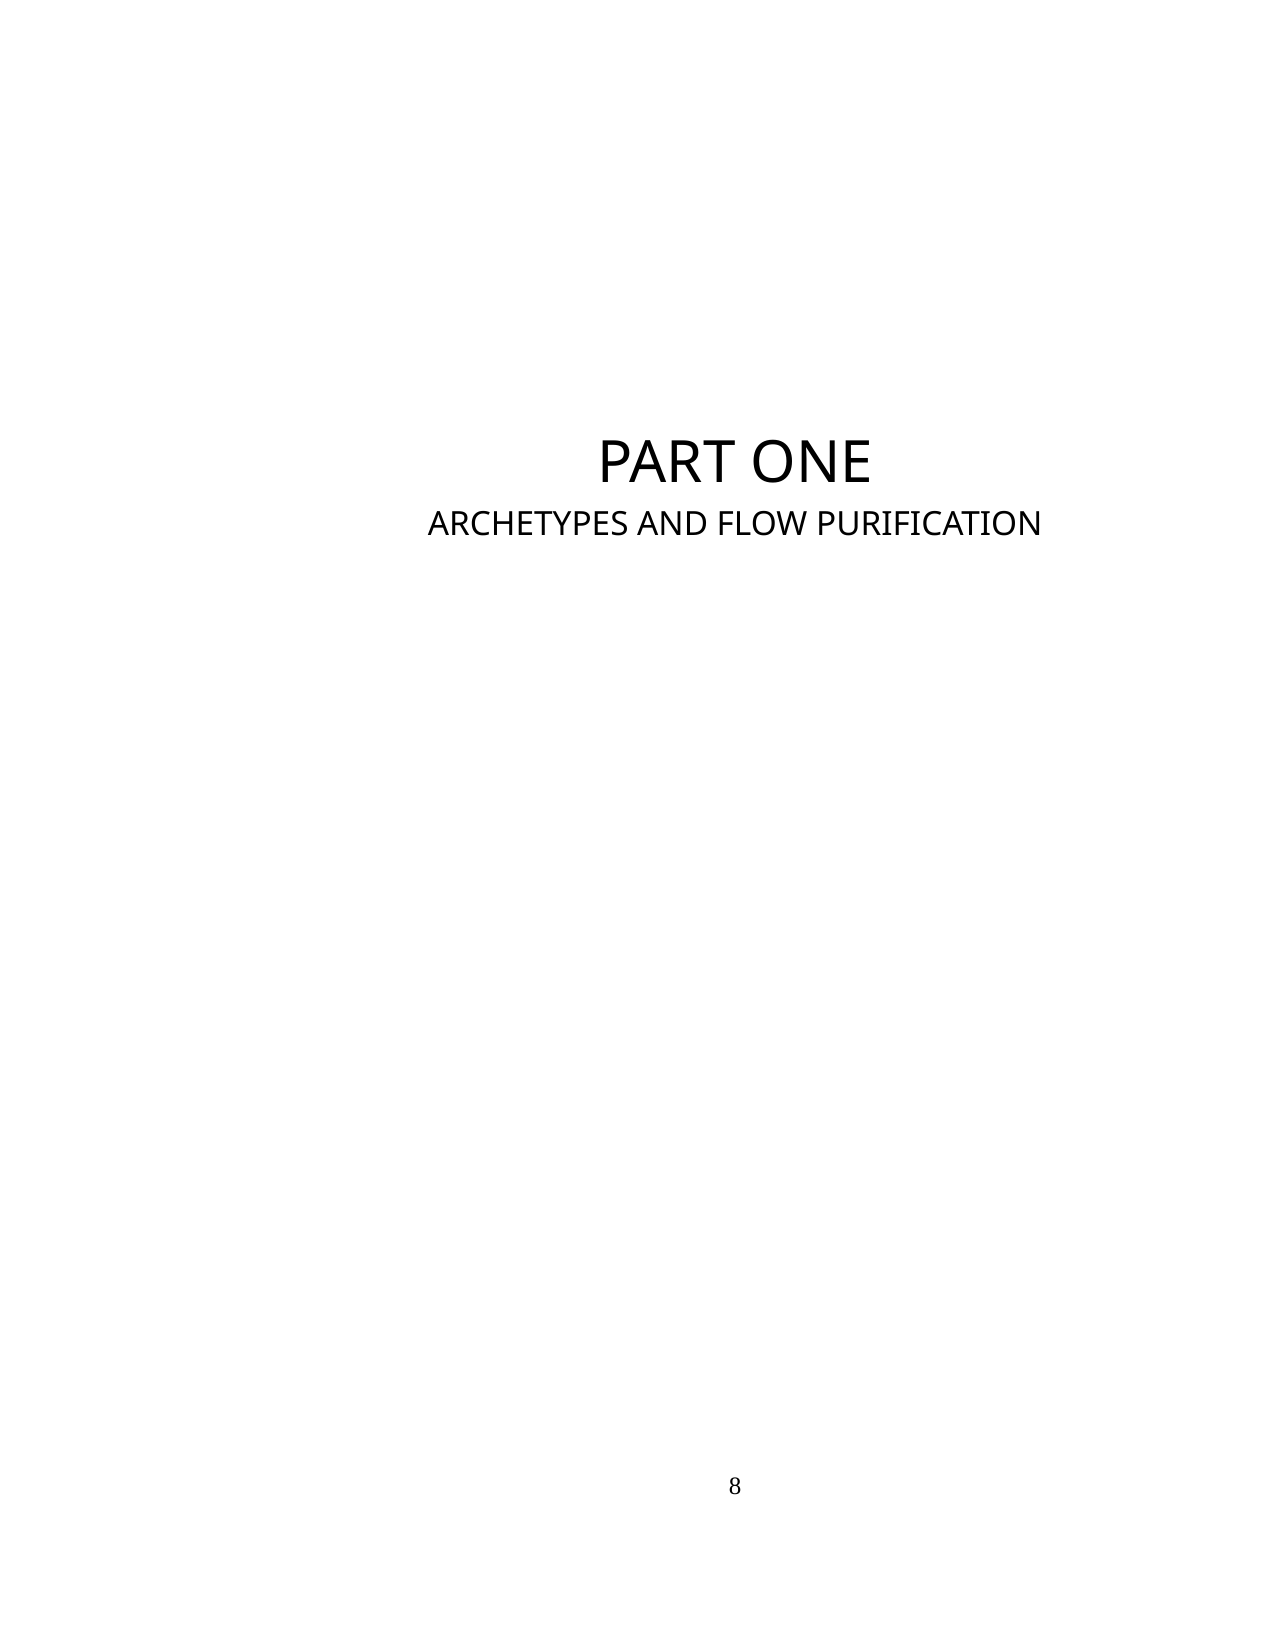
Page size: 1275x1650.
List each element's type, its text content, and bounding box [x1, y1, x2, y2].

title PART ONE ARCHETYPES AND FLOW PURIFICATION [375, 421, 1095, 545]
